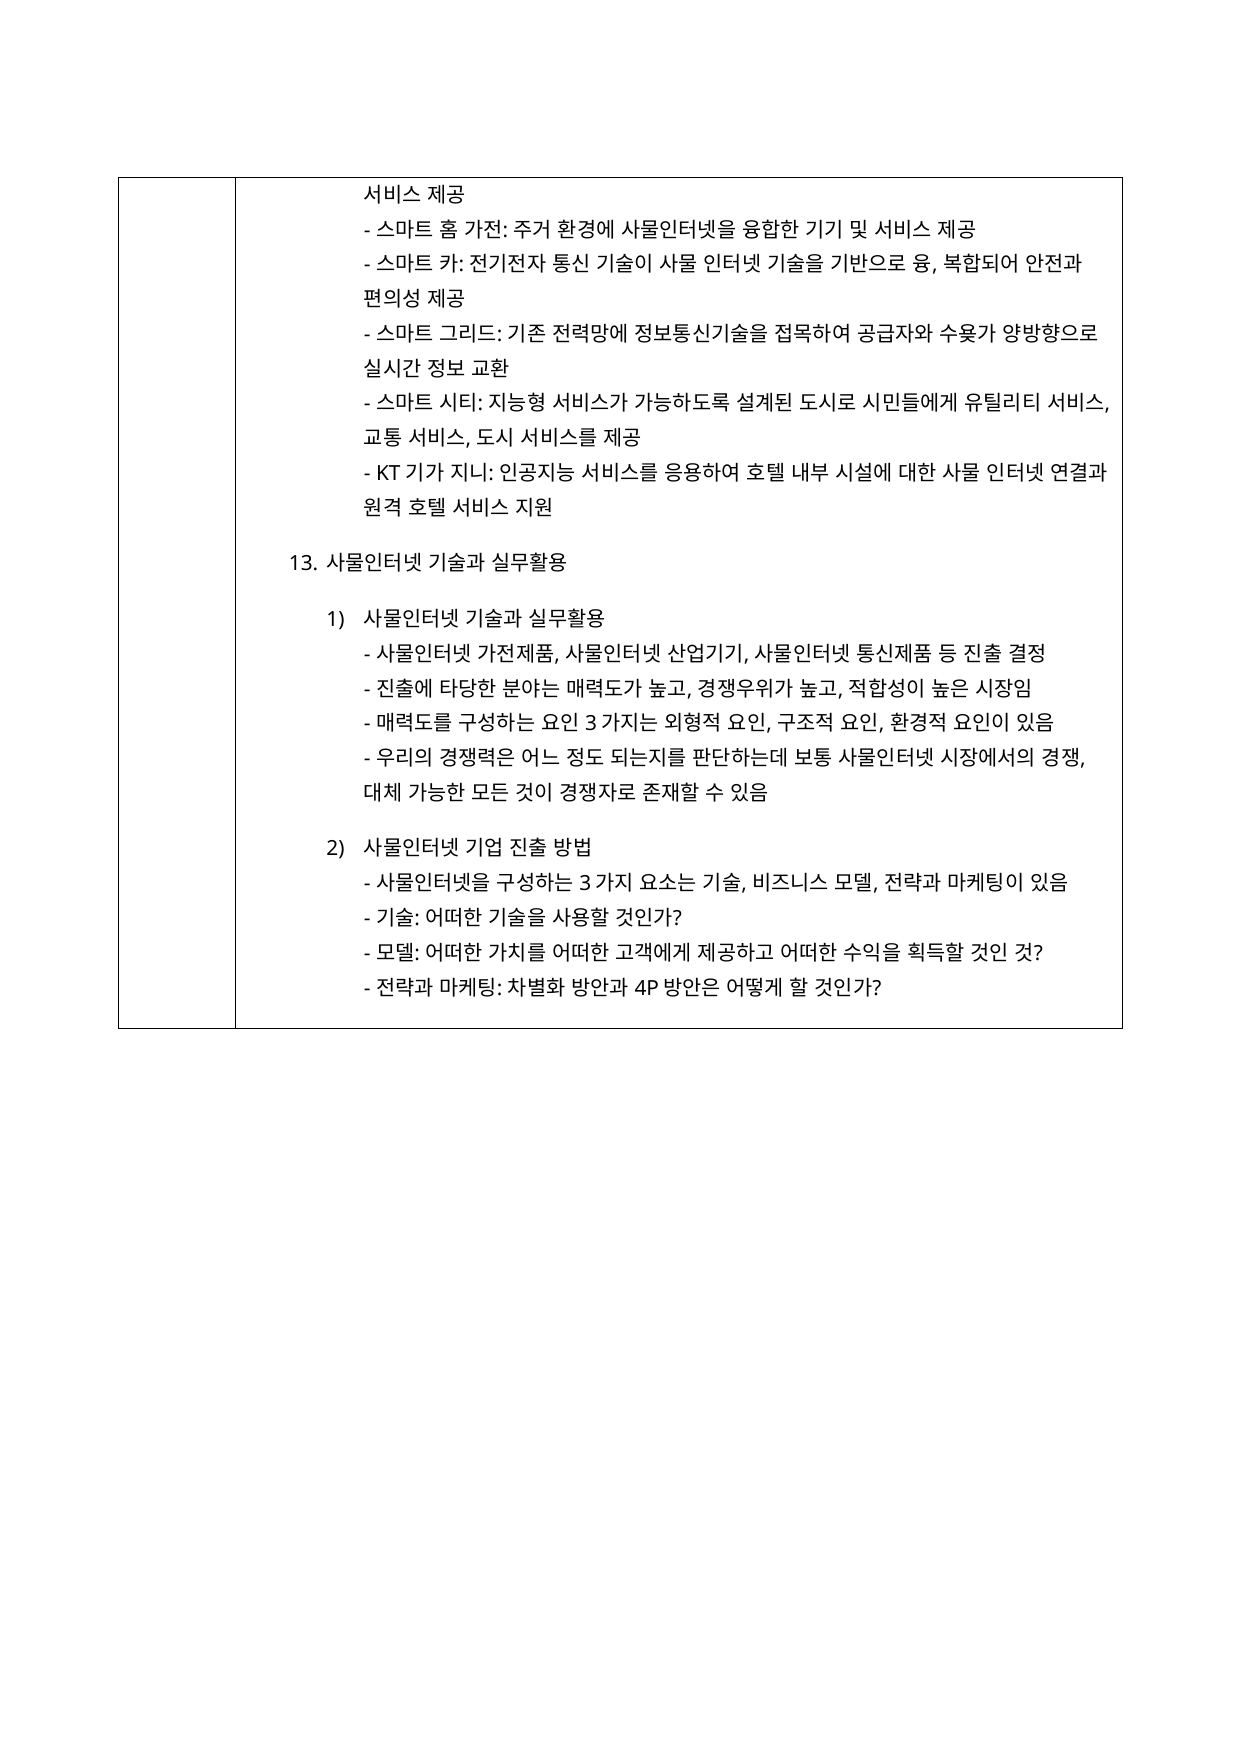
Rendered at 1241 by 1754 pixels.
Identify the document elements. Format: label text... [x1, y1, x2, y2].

table_cell 사물인터넷의 정의 사물들이 서로 연결된 것 혹은 사물들로 구성된 인터넷으로 정의 사물에서 센서를 부착하여 인터넷을 기반으로 실시간으로 데이터를 주고받는 환경 유형 혹은 무형의 객체들이 연결되어 개별 객체들이 제공하지 못했던 새로운 서비스를 제공하는 것 주요기술 IOT 기술은 센서 기술, 인터페이스 기술, 통신 기술, 분석 추론 기술로 구성 현재 IOT 기술은 빅데이터, 인공지능과 융복합 되어 발전 진행 중 IOT 인터페이스는 일종의 UI 기술로 사물과의 소통규칙을 정의 IOT 접속 기술은 사용자의 개입 없이 기기간에 자율적인 정보 공유가 가능한 기술로 정의 사물인터넷 기술과 데이터 기술 데이터 수집 게이트웨이의 기기접속  기기로부터 데이터 수집(온도, 습도 등)  데이터 변환 (서버에 전송이 가능한 BCD 혹은 Excess-3형태로 변환)  서버로 데이터 전송의 단계로 이루어짐 데이터 수신 HTTP방식과 HTTPS 방식, 웹 소켓, MQTT(MQ Telemetry Transport) 데이터 처리 - 배치처리 방식: 일괄처리 방식으로 일정 기간대별로 DB에 저장된 데이터를 처리하는 방식으로 다양한 기기상의 대용량 데이터를 처리하거나 분산처리 기반의 소프트웨어 방식에서 주로 사용 - 맵리듀스(MapReduce)구조: 대용량 데이터를 복수의 컴퓨터에서 병렬처리 분산파일 시스템(HDFS): 복수의 디스크상에 분할된 데이터를 동시에 처리 - RDD(Resilient Distributed Dataset): 데이터가 복수의 컴퓨터에 분산되어 있어, 한 컴퓨터가 문제가 발생해도 영향을 받지 않음 - 개별 객체들이 제공하지 못했던 새로운 서비스를 제공하는 것 사물인터넷 기술과 아키텍쳐 기술 - 사물 인터넷 아키텍처의 3가지 관점: 디바이스, 게이트웨이, 서버 - 사물 인터넷 기술과 아키텍처: 입력, 출력, 처리 - 불완전한 환경, 베터리 문제와 같은 제약조건 환경에서 작동하여야 함으로 단순화&소형화가 매우 중요 - 사물인터넷 게이트웨이: 사물 인터넷 디바이스와 서버간의 데이터 흐름을 연계하고 관리, 복수의 사용하는 네트워크간 계와 관리, 게이트웨이의 5가지 구성요소(하드웨어, 소프트웨어, 인터페이스, 네트워크 프로토콜, 인터페이스 운용) 사물인터넷 센서 기술 사물인터넷 센서 기술의 정의 - 사람이 오감으로 변화를 감지하듯이 디바이스가 주변환경의 물리적 변화를 전기적 신호의 변화로 감지하는 장치 센서가 가지는 특징 - 센서 신호는 밀리볼트 수준의 극소 신호 - 아날로그 신호 형태로 출력되고 노이즈 포함 여덟 가지 센서 성능 지표 - 분해능력: 변화를 어느 수준까지 감지 가능한가? - 영점: 출력이 0V(volt)일 때 측정 대성의 크기? - 오프셋: 측정 대상이 0일 때 출력은? - 감도: 측정 대상에 관해 어느정도까지 센서가 민감하게 반응하는가? - 측정범위: 측정(검출)할 수 있는 값의 범위는 어느정도 인가? - 재현성: 동일한 변화에 대해 반복 측정한 경우 오차의 크기는? - 동작 환경: 온도와 습도 같이 센서가 동작하는 환경의 조건은? - 환경 의존성: 온도와 습도 같은 환경영향에 대한 크기는 어느정도? 사물인터넷 기술의 대표적인 센서 - 이미지, 온도, 습도, 모션, MEMS 등 사물인터넷 통신 기술 사물인터넷 통신 기술 - 센서를 통하여 수집된 데이터를 서버로 전송하기 위하여 다양한 통신 기술 사용 - 통신거리, 대역폭, 변조방식, 프로세싱 능력, 베터리 성능에 따라 다양한 통신 기술 사용 사물인터넷을 위한 통신 기술 선택의 기준 - 입지성: 사물위치를 얼마나 정교하게 확인 가능한지 - 편재성: 접속 가능한 곳이 얼마나 많은지 사물인터넷 통신 기술의 분류 - 단거리 통신 기술: RFID, NFC, DASH7 - 근거리 통신 기술: 와이파이, 지그비, 블루투스, 와이파이 다이렉트, 초광대역 통신 - 유선 통신 기술: 이더넷, PLC - 무선 통신 기술: LTE, 5G, 와이브로, 와이맥스 사물인터넷 기술의 적용 사물인터넷 기기 - 데이터를 생성하고 수집할 수 있는 내장 센서, 다른 네터워크에 연결이 가능한 무송? 수신기 사물인터넷 네트워크 - 다양한 무선 통신기술을 활용하여 연결되는 모든 기기들을 연결하는 네트워크 사물인터넷 애플리케이션 - 데이터의 수집, 가공, 처리, 분석을 담당하고 분석된 결과를 바탕으로 합리적인 행동 명령 사물인터넷 표준화 IOT 기술을 체계적으로 개발하고 상호운용성을 확보하기 위하여 표준화 필요 공적 표준화 기구와 산업체 표준화 기구가 존재 사물인터넷 사양 분석 - IOT 기술은 정보통신 분야뿐만 아니라 물류, 교통, 에너지, 헬스 케어, 엔터테인먼트 등 분야에서 활용 가능 - 시스템 반도체, 유무선 통신 프로토콜, 저전력 애플리케이션 프로토콜, IOT 플랫폼 등 IOT 제품 및 서비스 개발에 활용되는 기술의 구조와 사양 파악 필요 사물인터넷과 개방형 하드웨어 도구 오픈 소스의 이해 - 오픈 소스 소프트웨어(OSS: Open Source SW) 누구든지 무료로 다운로드 받아 학습하고 수정하고 배포할 수 있는 권한을 제공하는 라이선스로 이루어진 소스코드의 소프트웨어 - 오픈소스 하드웨어(OSHW: Open Source HW) 하드웨어의 설계 결과물(회로도, 자재명세서(BOM, Bill of Materials), PCB 도면 등)과 이를 구동하는 소프트웨어(Firmware, OS, 응용 프로그램 등)의 소스 결과물과 같이 무료로 공개 CCL의 이해 - 크리에이티브 커먼즈 라이선스(Creatice Commons License) 특정 조건에 따라 저작물 배포를 허용하는 저작권 라이선스 중 하나 IDE의 이해 - 통합 개발 환경(Integrated Development Environment) 시스템 개발에 필요한 모든 도구들을 단일화하여 정리한 것 사물인터넷기술과 아두이노 기본 아두이노의 작동 방법 - 센서가 입력장치 역할 수행  아두이노의 마이크로 프로세서가 중앙처리장치(CPU)로 역할 수행  액츄에이터가 출력장치 역할 수행 마이크로 컨트롤러 - CPU와 메모리, 주변장치(타이머 카운트, 인터럽트, 아날로그 비교기 등) 및 외부 입출력 포트(I/O)의 기능을 하나로 모은 직접소자 입력장치로서의 센서 역할 - 주변환경을 인식하여 이를 전기적 신호로 변환하여 마이크로 컨트롤러에 제공 출력장치로서의 액츄에이터 역할 - 마이크로 컨트롤러가 명령하는 행위를 수행 아두이노 프로그래밍 - 조건문, 분기문, 반복문의 개념과 함수 사용을 위한 기법 학습 필요 사물인터넷 기술과 아두이노 활용 생활 속 사물인터넷 사례 - 구글 Nest: 가정용 온도조절기와 연기 및 일산화탄소 경보기 - 필립스 Hue: 스마트 기기를 통해 무선으로 제어 가능한 전구 제공 - 엔씽 Plenty: 사물인터넷 기반으로 식물의 생장환경을 모니터링, 제어 - Lineable: 일종의 스마트 워치, 스마트 밴드 형태로 손목에 부착 가능 - 스마트 펫: 1000만명이 넘는 반려인구가 유용하게 사용할 수 있는 스마트 기기 아두이노를 활용한 비즈니스 사례 - 스마트 가로등: 조도 센서를 가로등에 부착하여 주변 밝기에 따라 자동으로 점멸하고 작동 - 스마트 거짓말 탐지기: 사물 인터넷을 활용한 거짓말 탐지기 사물인터넷 기술과 아두이노 활용 사물인터넷을 활용한 비즈니스 사례 - 스마트 헬스케어: 사물인터넷 기술과 보건 의료를 연결하여 언제 어디서나 보건 의료 서비스 제공 - 스마트 홈 가전: 주거 환경에 사물인터넷을 융합한 기기 및 서비스 제공 - 스마트 카: 전기전자 통신 기술이 사물 인터넷 기술을 기반으로 융, 복합되어 안전과 편의성 제공 - 스마트 그리드: 기존 전력망에 정보통신기술을 접목하여 공급자와 수욪가 양방향으로 실시간 정보 교환 - 스마트 시티: 지능형 서비스가 가능하도록 설계된 도시로 시민들에게 유틸리티 서비스, 교통 서비스, 도시 서비스를 제공 - KT 기가 지니: 인공지능 서비스를 응용하여 호텔 내부 시설에 대한 사물 인터넷 연결과 원격 호텔 서비스 지원 사물인터넷 기술과 실무활용 사물인터넷 기술과 실무활용 - 사물인터넷 가전제품, 사물인터넷 산업기기, 사물인터넷 통신제품 등 진출 결정 - 진출에 타당한 분야는 매력도가 높고, 경쟁우위가 높고, 적합성이 높은 시장임 - 매력도를 구성하는 요인 3가지는 외형적 요인, 구조적 요인, 환경적 요인이 있음 - 우리의 경쟁력은 어느 정도 되는지를 판단하는데 보통 사물인터넷 시장에서의 경쟁, 대체 가능한 모든 것이 경쟁자로 존재할 수 있음 사물인터넷 기업 진출 방법 - 사물인터넷을 구성하는 3가지 요소는 기술, 비즈니스 모델, 전략과 마케팅이 있음 - 기술: 어떠한 기술을 사용할 것인가? - 모델: 어떠한 가치를 어떠한 고객에게 제공하고 어떠한 수익을 획득할 것인 것? - 전략과 마케팅: 차별화 방안과 4P방안은 어떻게 할 것인가? [236, 178, 1122, 1028]
table_cell [119, 178, 235, 1028]
